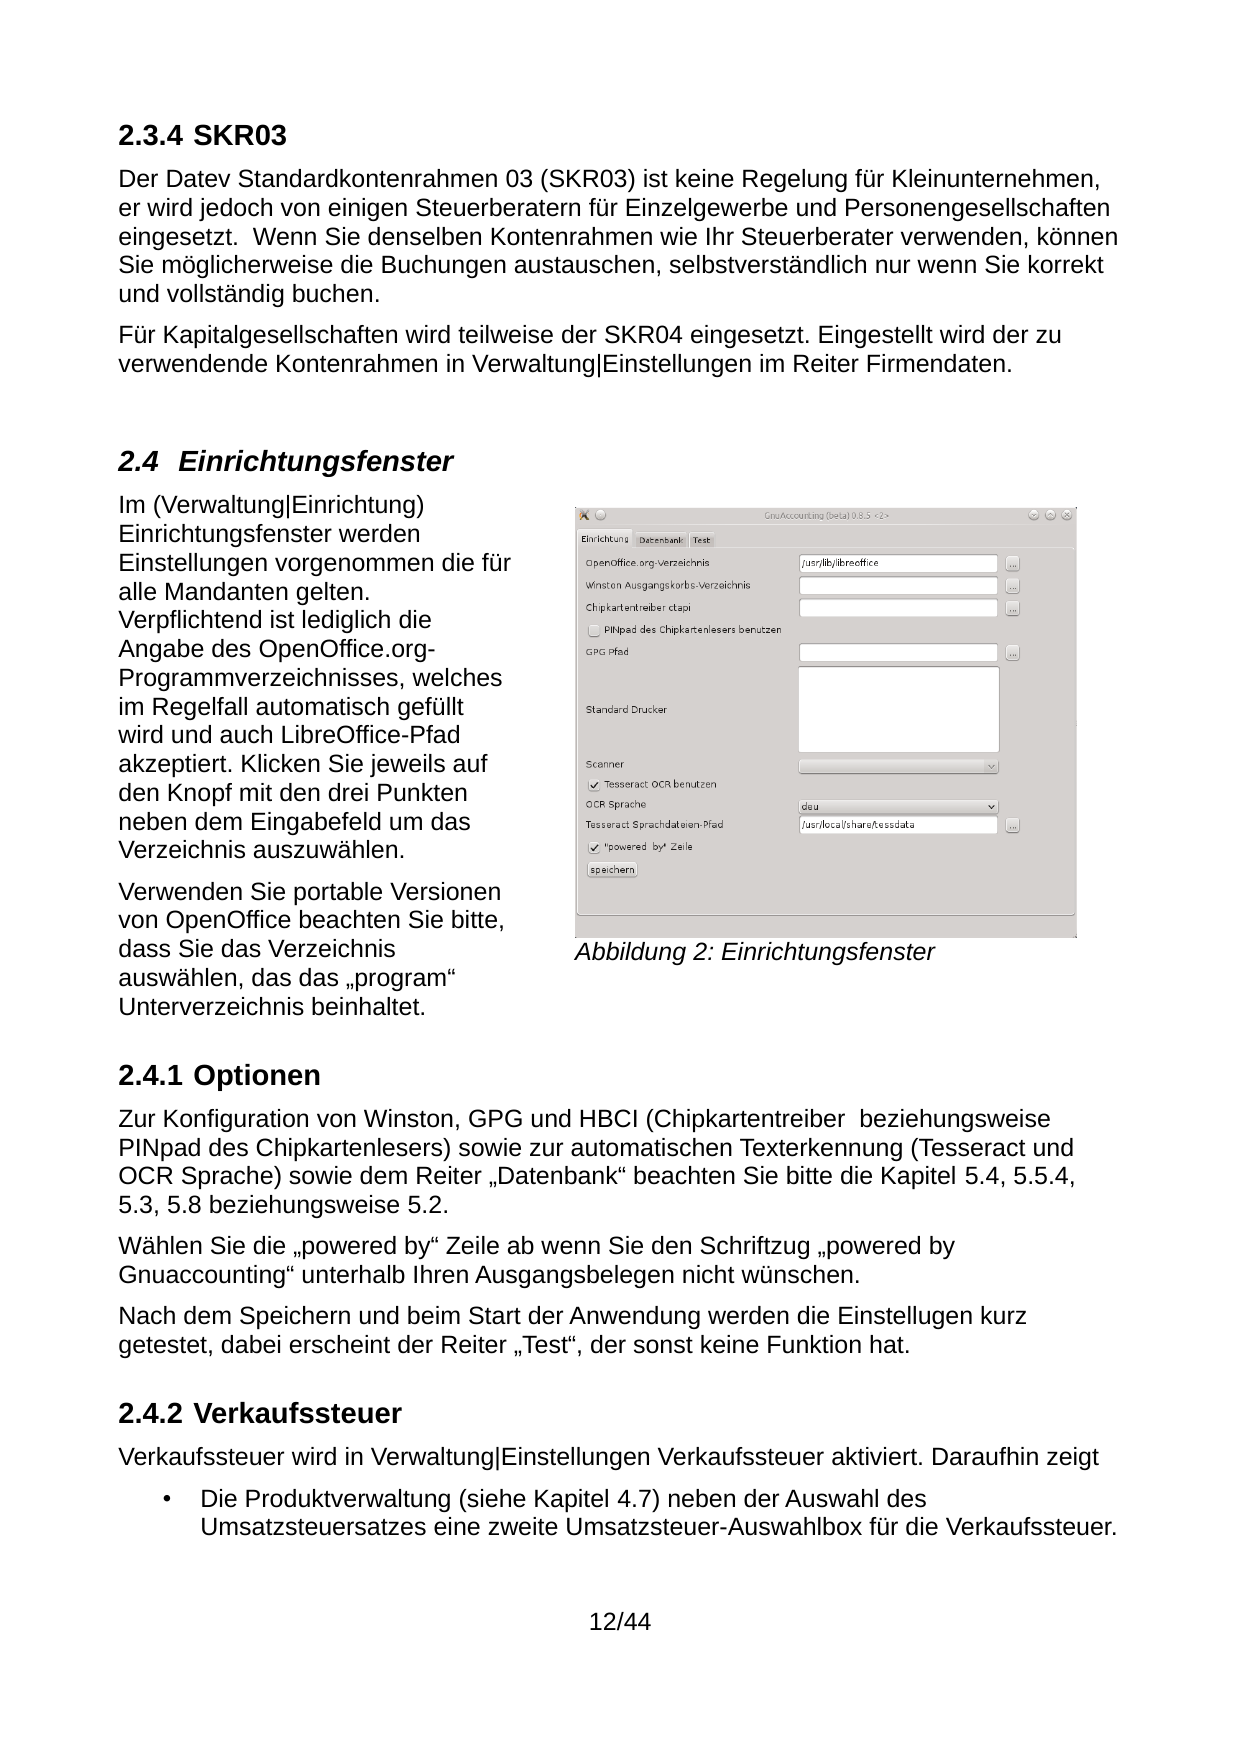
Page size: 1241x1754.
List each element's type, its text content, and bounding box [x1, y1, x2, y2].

text Zur Konfiguration von Winston, GPG und HBCI (Chipkartentreiber beziehungsweise PINpad des Chipkartenlesers) sowie zur automatischen Texterkennung (Tesseract und OCR Sprache) sowie dem Reiter „Datenbank“ beachten Sie bitte die Kapitel 5.4, 5.5.4, 5.3, 5.8 beziehungsweise 5.2. [118, 1104, 1122, 1219]
text Verwenden Sie portable Versionen von OpenOffice beachten Sie bitte, dass Sie das Verzeichnis auswählen, das das „program“ Unterverzeichnis beinhaltet. [118, 876, 1122, 1020]
list Die Produktverwaltung (siehe Kapitel 4.7) neben der Auswahl des Umsatzsteuersatzes eine zweite Umsatzsteuer-Auswahlbox für die Verkaufssteuer. [163, 1483, 1122, 1541]
text Verkaufssteuer wird in Verwaltung|Einstellungen Verkaufssteuer aktiviert. Daraufhin zeigt [118, 1442, 1122, 1471]
text Der Datev Standardkontenrahmen 03 (SKR03) ist keine Regelung für Kleinunternehmen, er wird jedoch von einigen Steuerberatern für Einzelgewerbe und Personengesellschaften eingesetzt. Wenn Sie denselben Kontenrahmen wie Ihr Steuerberater verwenden, können Sie möglicherweise die Buchungen austauschen, selbstverständlich nur wenn Sie korrekt und vollständig buchen. [118, 164, 1122, 308]
subtitle Verkaufssteuer [118, 1396, 1122, 1430]
text Für Kapitalgesellschaften wird teilweise der SKR04 eingesetzt. Eingestellt wird der zu verwendende Kontenrahmen in Verwaltung|Einstellungen im Reiter Firmendaten. [118, 320, 1122, 378]
subtitle Einrichtungsfenster [118, 444, 1122, 478]
subtitle SKR03 [118, 118, 1122, 152]
text Nach dem Speichern und beim Start der Anwendung werden die Einstellugen kurz getestet, dabei erscheint der Reiter „Test“, der sonst keine Funktion hat. [118, 1301, 1122, 1359]
text Wählen Sie die „powered by“ Zeile ab wenn Sie den Schriftzug „powered by Gnuaccounting“ unterhalb Ihren Ausgangsbelegen nicht wünschen. [118, 1231, 1122, 1289]
subtitle Optionen [118, 1058, 1122, 1091]
picture [575, 507, 1077, 938]
text Abbildung 2: Einrichtungsfenster [575, 938, 1077, 966]
text Im (Verwaltung|Einrichtung) Einrichtungsfenster werden Einstellungen vorgenommen die für alle Mandanten gelten. Verpflichtend ist lediglich die Angabe des OpenOffice.org-Programmverzeichnisses, welches im Regelfall automatisch gefüllt wird und auch LibreOffice-Pfad akzeptiert. Klicken Sie jeweils auf den Knopf mit den drei Punkten neben dem Eingabefeld um das Verzeichnis auszuwählen. [118, 490, 1122, 864]
